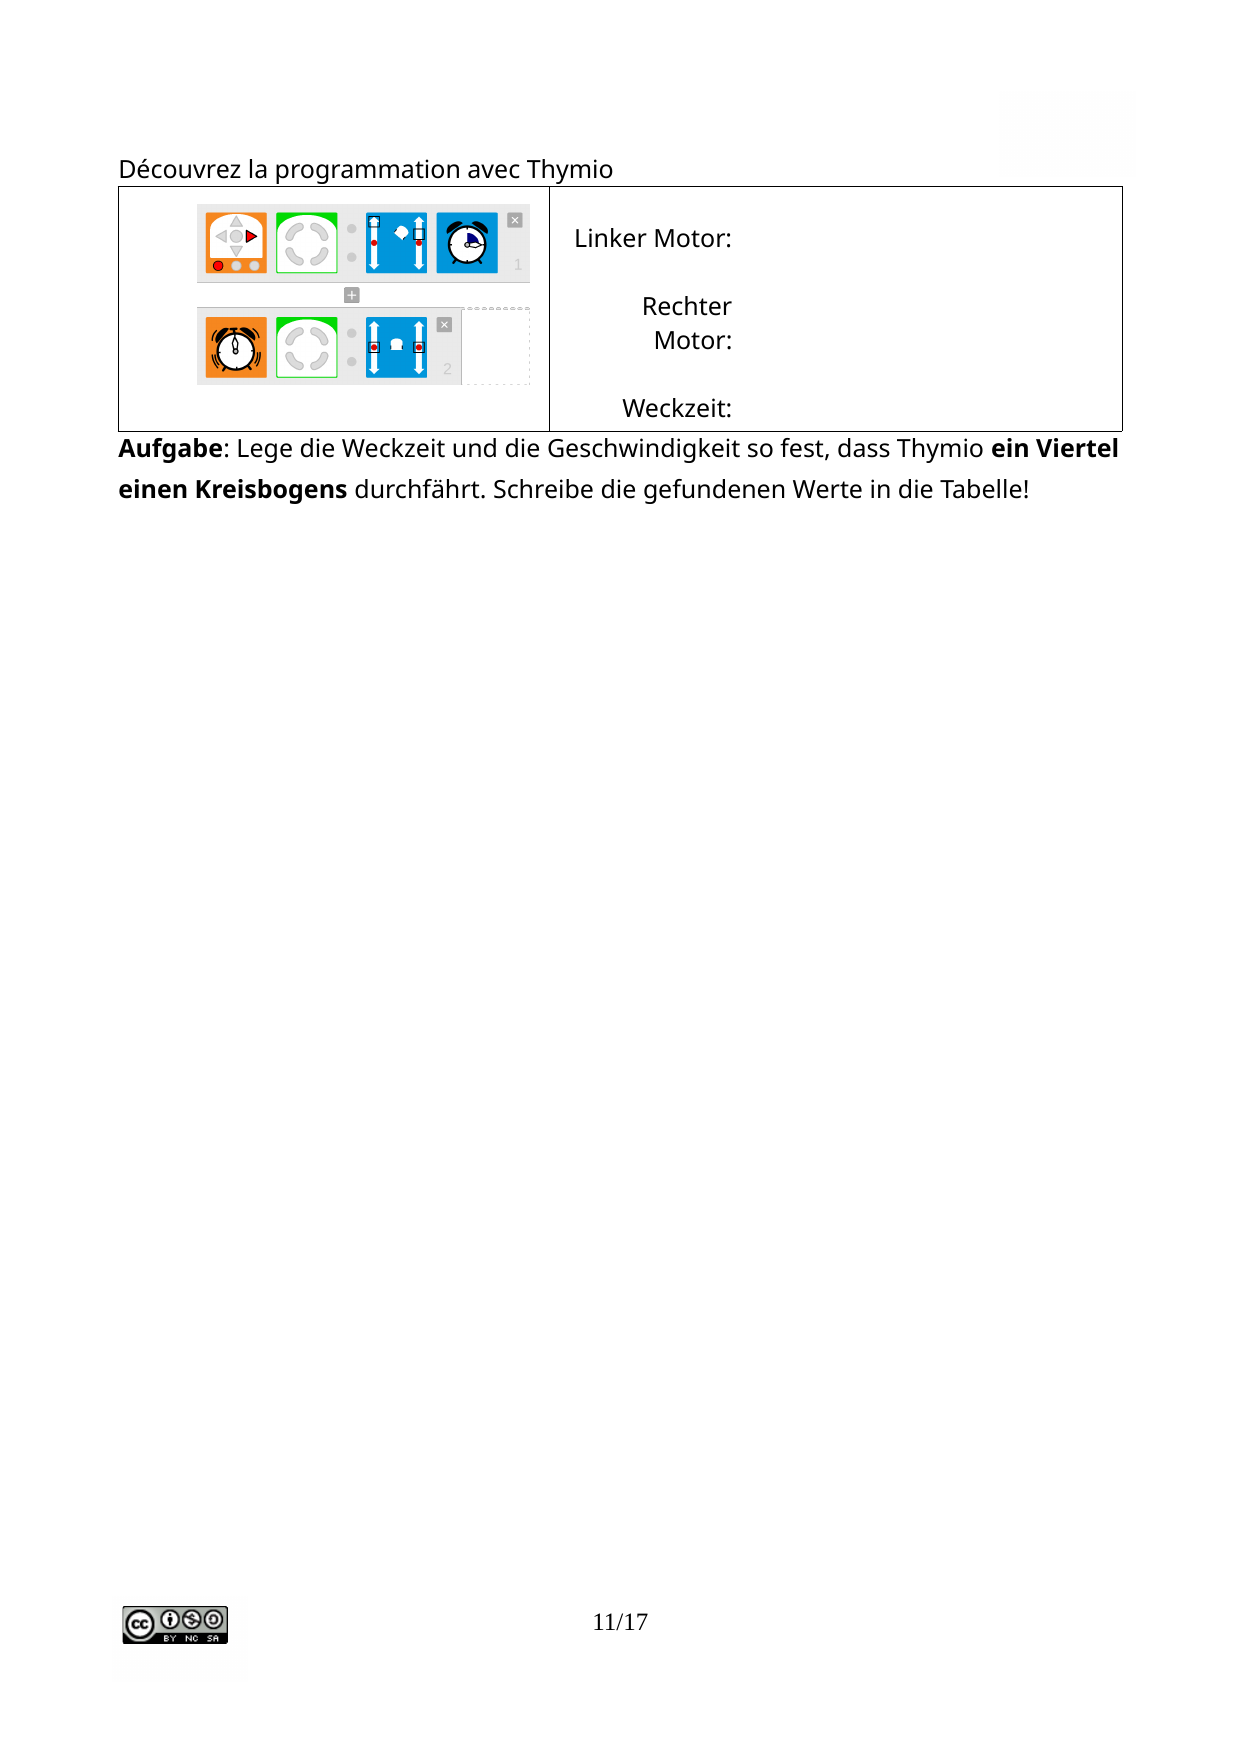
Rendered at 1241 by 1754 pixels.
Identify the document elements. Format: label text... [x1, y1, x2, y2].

picture [999, 91, 1136, 177]
table_header Linker Motor: Rechter Motor: Weckzeit: [550, 187, 738, 431]
picture [197, 204, 530, 385]
picture [112, 1596, 249, 1682]
subtitle Aufgabe: Lege die Weckzeit und die Geschwindigkeit so fest, dass Thymio ein Viertel einen Kreisbogens durchfährt. Schreibe die gefundenen Werte in die Tabelle! [118, 432, 1122, 506]
table_header [738, 187, 1122, 431]
table_header [119, 187, 549, 431]
